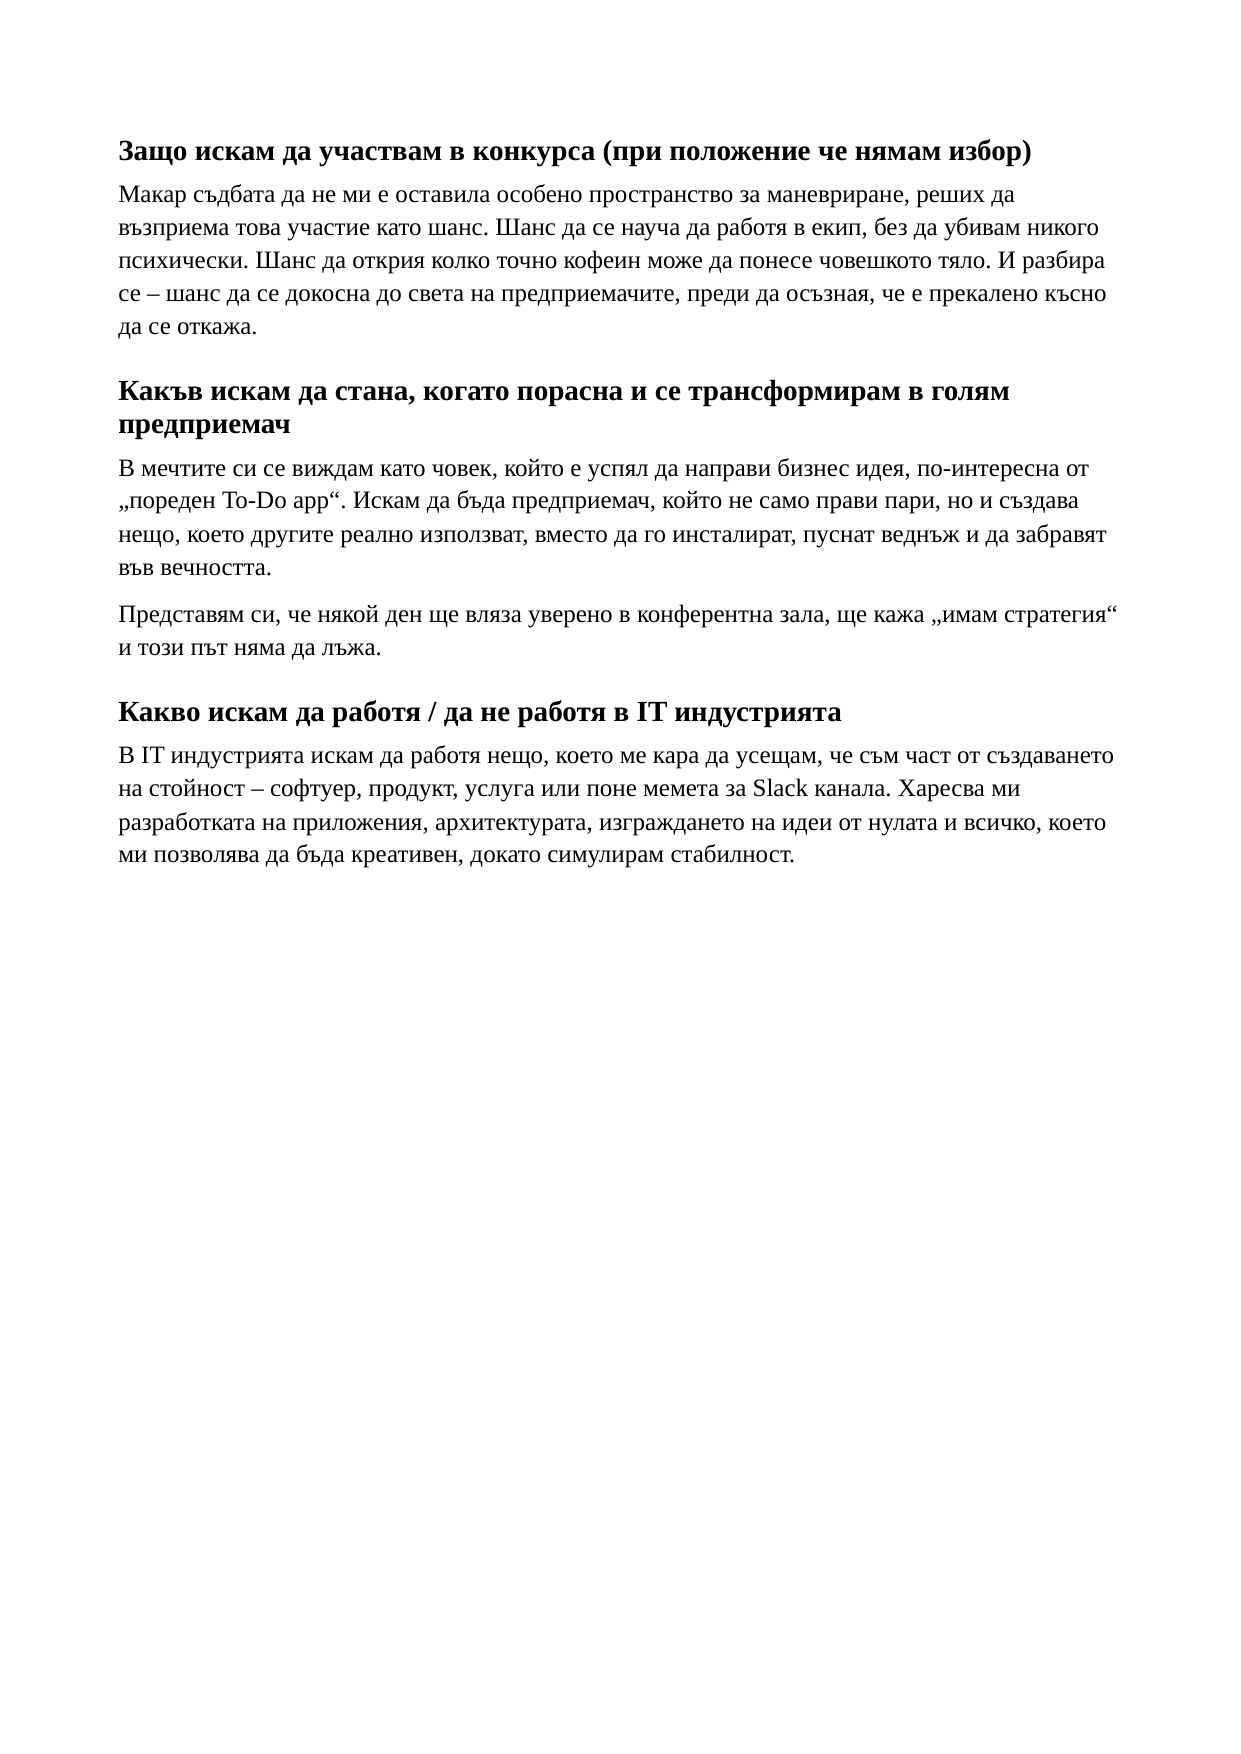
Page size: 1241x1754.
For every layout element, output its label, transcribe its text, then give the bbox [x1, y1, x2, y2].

text В IT индустрията искам да работя нещо, което ме кара да усещам, че съм част от създаването на стойност – софтуер, продукт, услуга или поне мемета за Slack канала. Харесва ми разработката на приложения, архитектурата, изграждането на идеи от нулата и всичко, което ми позволява да бъда креативен, докато симулирам стабилност. [118, 741, 1122, 868]
subtitle Защо искам да участвам в конкурса (при положение че нямам избор) [118, 133, 1122, 166]
text Представям си, че някой ден ще вляза уверено в конферентна зала, ще кажа „имам стратегия“ и този път няма да лъжа. [118, 599, 1122, 661]
text Макар съдбата да не ми е оставила особено пространство за маневриране, реших да възприема това участие като шанс. Шанс да се науча да работя в екип, без да убивам никого психически. Шанс да открия колко точно кофеин може да понесе човешкото тяло. И разбира се – шанс да се докосна до света на предприемачите, преди да осъзная, че е прекалено късно да се откажа. [118, 179, 1122, 339]
text В мечтите си се виждам като човек, който е успял да направи бизнес идея, по-интересна от „пореден To-Do app“. Искам да бъда предприемач, който не само прави пари, но и създава нещо, което другите реално използват, вместо да го инсталират, пуснат веднъж и да забравят във вечността. [118, 453, 1122, 580]
subtitle Какъв искам да стана, когато порасна и се трансформирам в голям предприемач [118, 373, 1122, 440]
subtitle Какво искам да работя / да не работя в IT индустрията [118, 694, 1122, 728]
